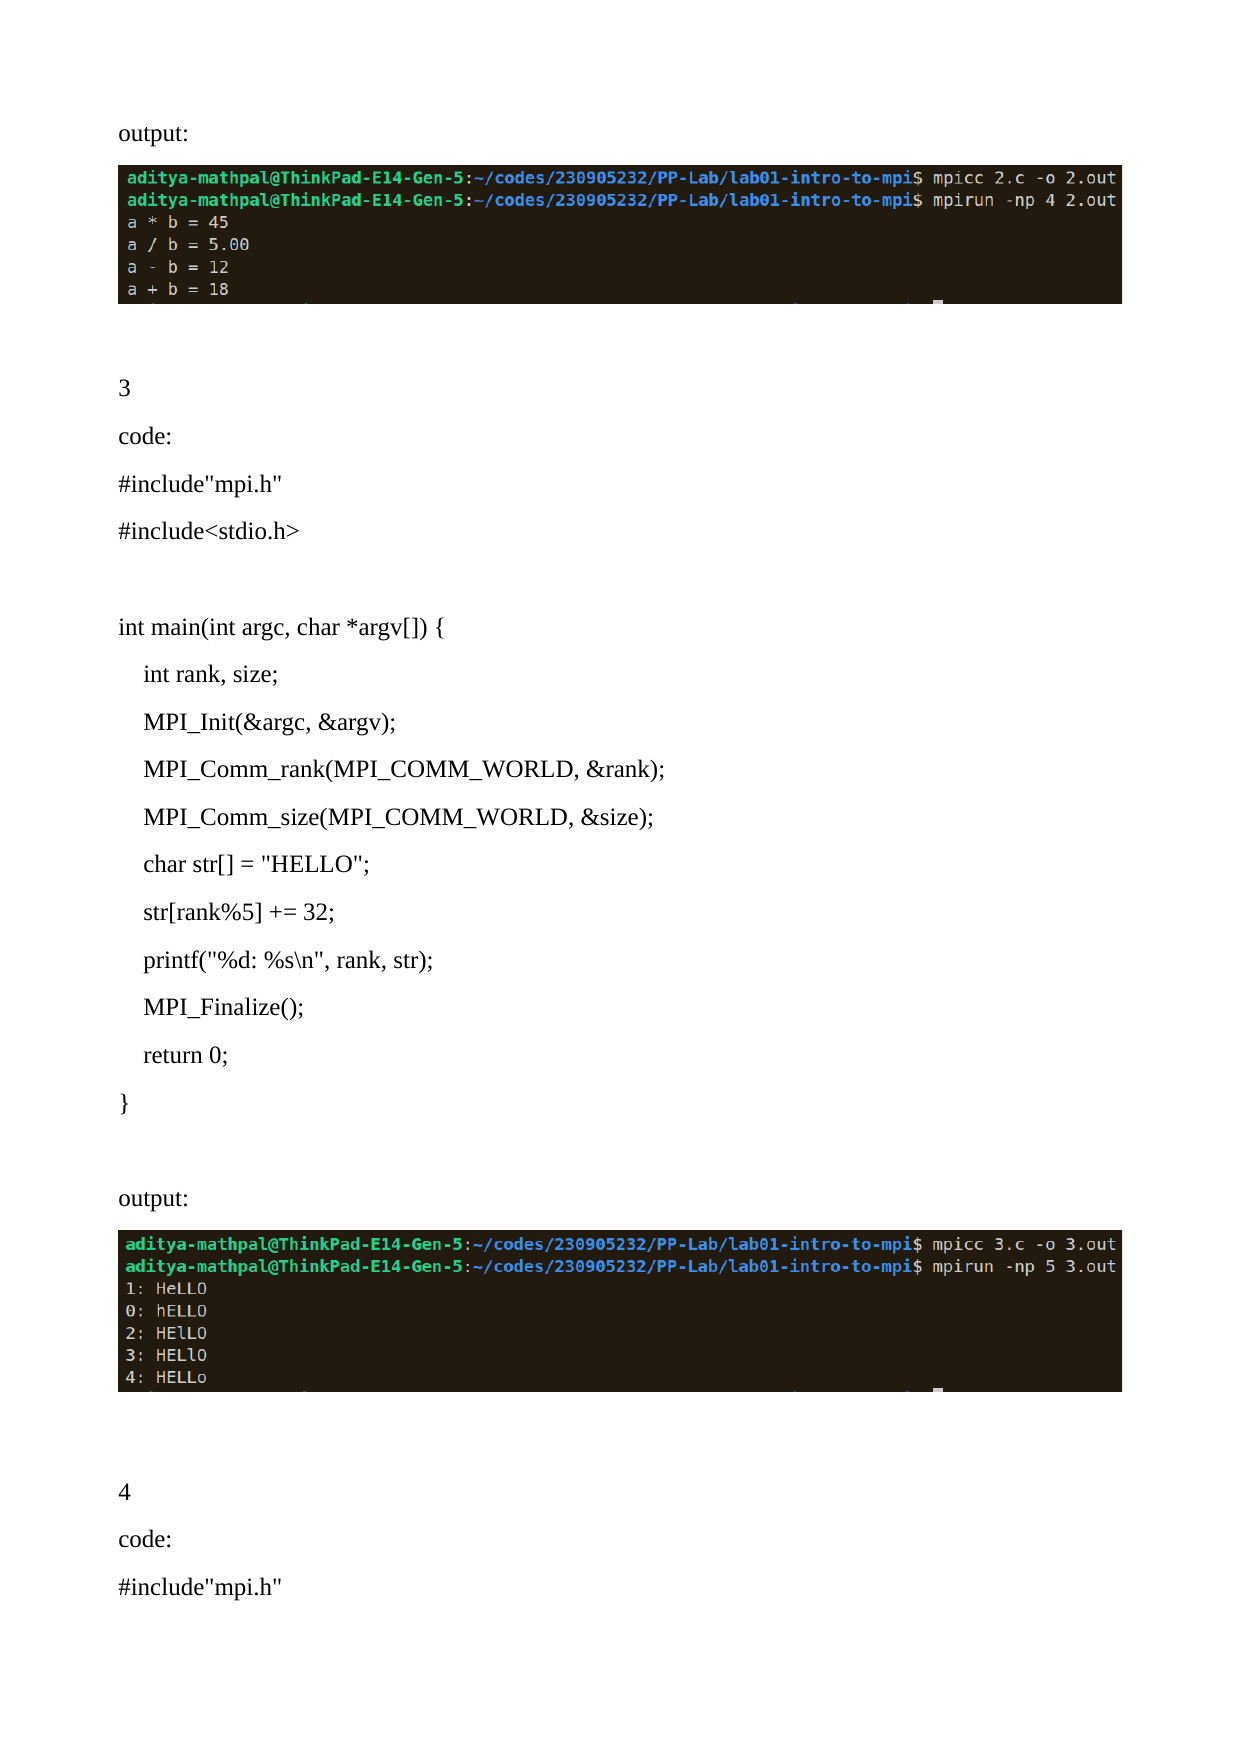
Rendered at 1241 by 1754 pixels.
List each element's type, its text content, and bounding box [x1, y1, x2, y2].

text printf("%d: %s\n", rank, str); [118, 945, 1122, 973]
text MPI_Finalize(); [118, 992, 1122, 1021]
text 4 [118, 1477, 1122, 1506]
text int main(int argc, char *argv[]) { [118, 612, 1122, 640]
text MPI_Init(&argc, &argv); [118, 707, 1122, 736]
text MPI_Comm_size(MPI_COMM_WORLD, &size); [118, 802, 1122, 831]
text #include"mpi.h" [118, 1572, 1122, 1601]
picture [118, 165, 1123, 304]
text return 0; [118, 1040, 1122, 1069]
text str[rank%5] += 32; [118, 897, 1122, 926]
text 3 [118, 304, 1122, 402]
text MPI_Comm_rank(MPI_COMM_WORLD, &rank); [118, 754, 1122, 783]
text #include<stdio.h> [118, 516, 1122, 545]
text char str[] = "HELLO"; [118, 849, 1122, 878]
text output: [118, 1183, 1122, 1212]
text int rank, size; [118, 659, 1122, 688]
text } [118, 1088, 1122, 1116]
text code: [118, 421, 1122, 450]
picture [118, 1230, 1123, 1392]
text code: [118, 1524, 1122, 1553]
text output: [118, 118, 1122, 147]
text #include"mpi.h" [118, 469, 1122, 497]
